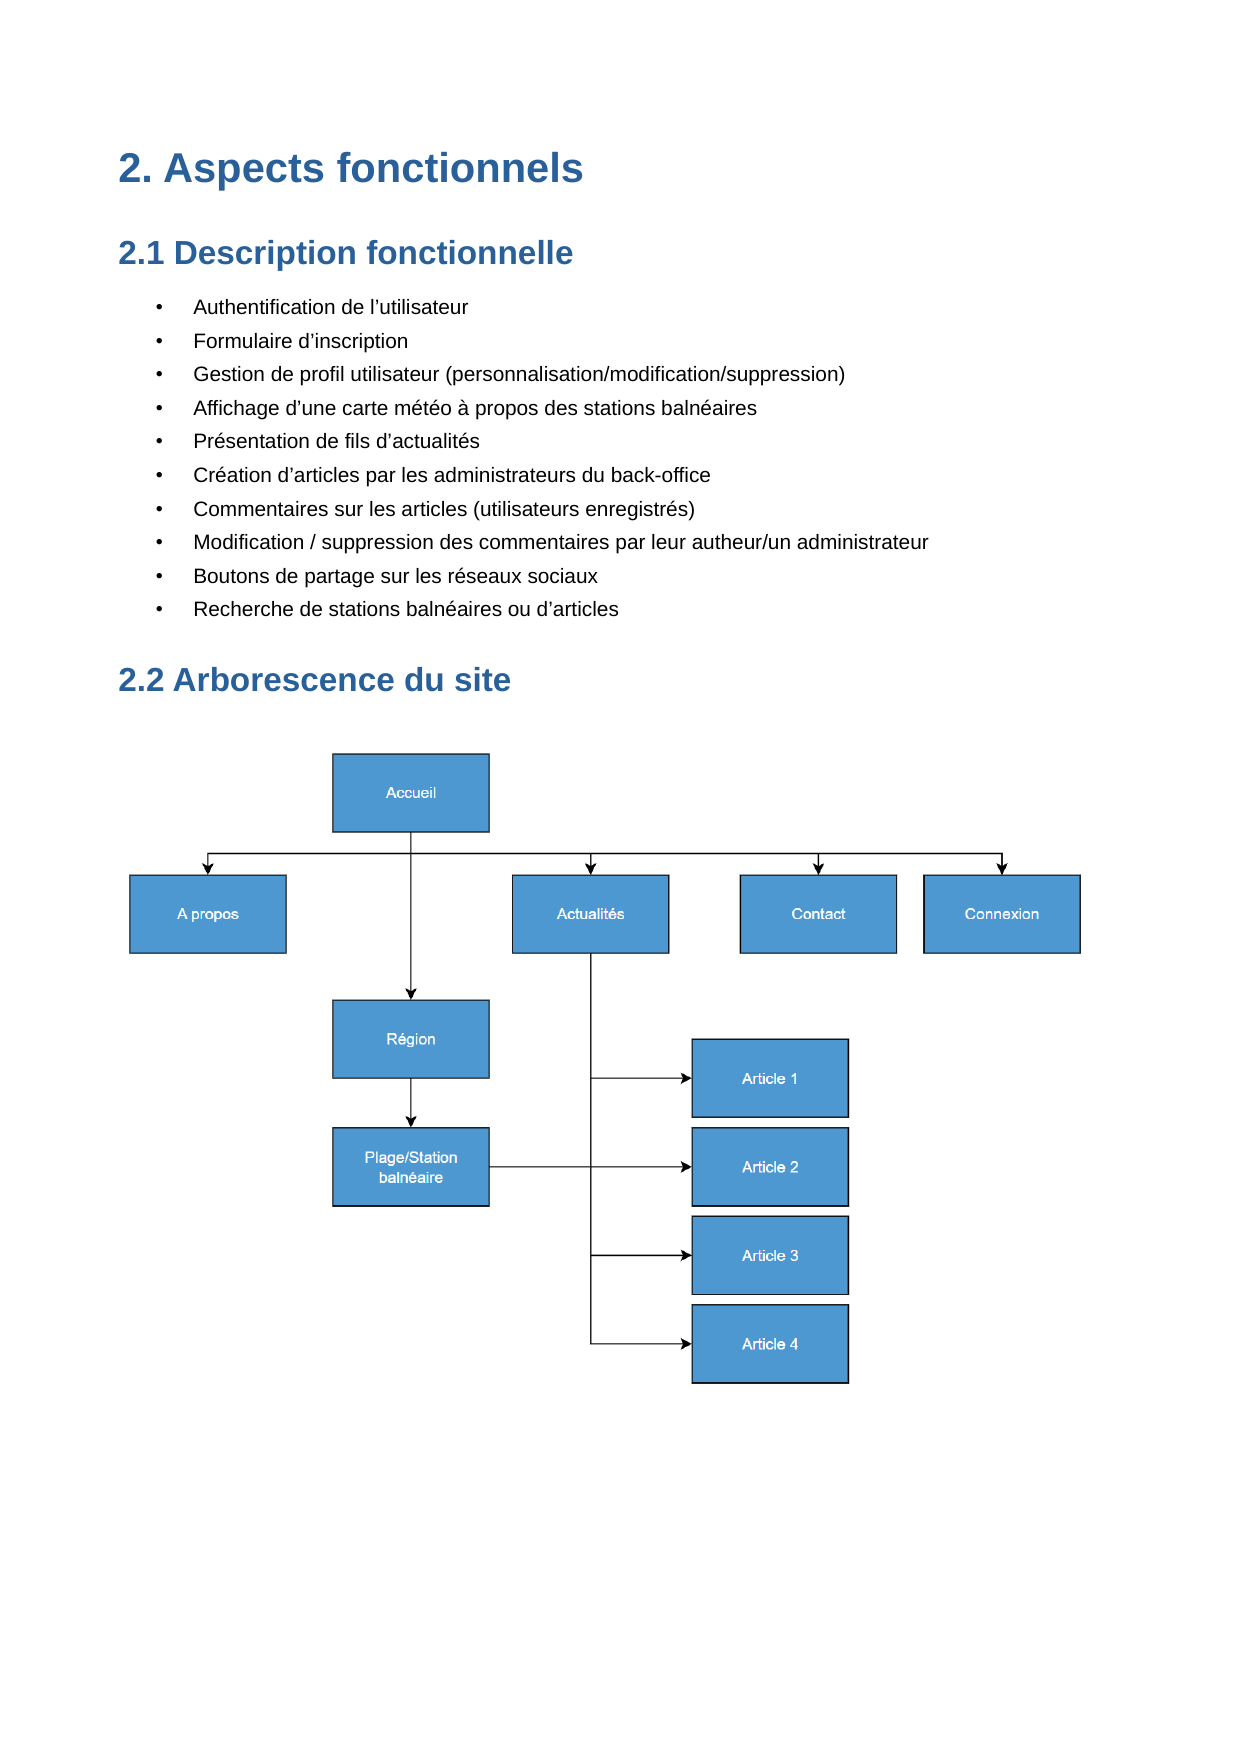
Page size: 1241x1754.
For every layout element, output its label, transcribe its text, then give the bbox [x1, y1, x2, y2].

list Commentaires sur les articles (utilisateurs enregistrés) [156, 496, 1122, 520]
list Gestion de profil utilisateur (personnalisation/modification/suppression) [156, 362, 1122, 386]
subtitle 2. Aspects fonctionnels [118, 143, 1122, 191]
list Boutons de partage sur les réseaux sociaux [156, 563, 1122, 587]
list Authentification de l’utilisateur [156, 295, 1122, 319]
subtitle 2.1 Description fonctionnelle [118, 233, 1122, 271]
picture [106, 722, 1111, 1402]
list Création d’articles par les administrateurs du back-office [156, 463, 1122, 487]
list Formulaire d’inscription [156, 329, 1122, 353]
list Affichage d’une carte météo à propos des stations balnéaires [156, 396, 1122, 420]
list Recherche de stations balnéaires ou d’articles [156, 597, 1122, 621]
list Modification / suppression des commentaires par leur autheur/un administrateur [156, 530, 1122, 554]
subtitle 2.2 Arborescence du site [118, 660, 1122, 698]
list Présentation de fils d’actualités [156, 429, 1122, 453]
